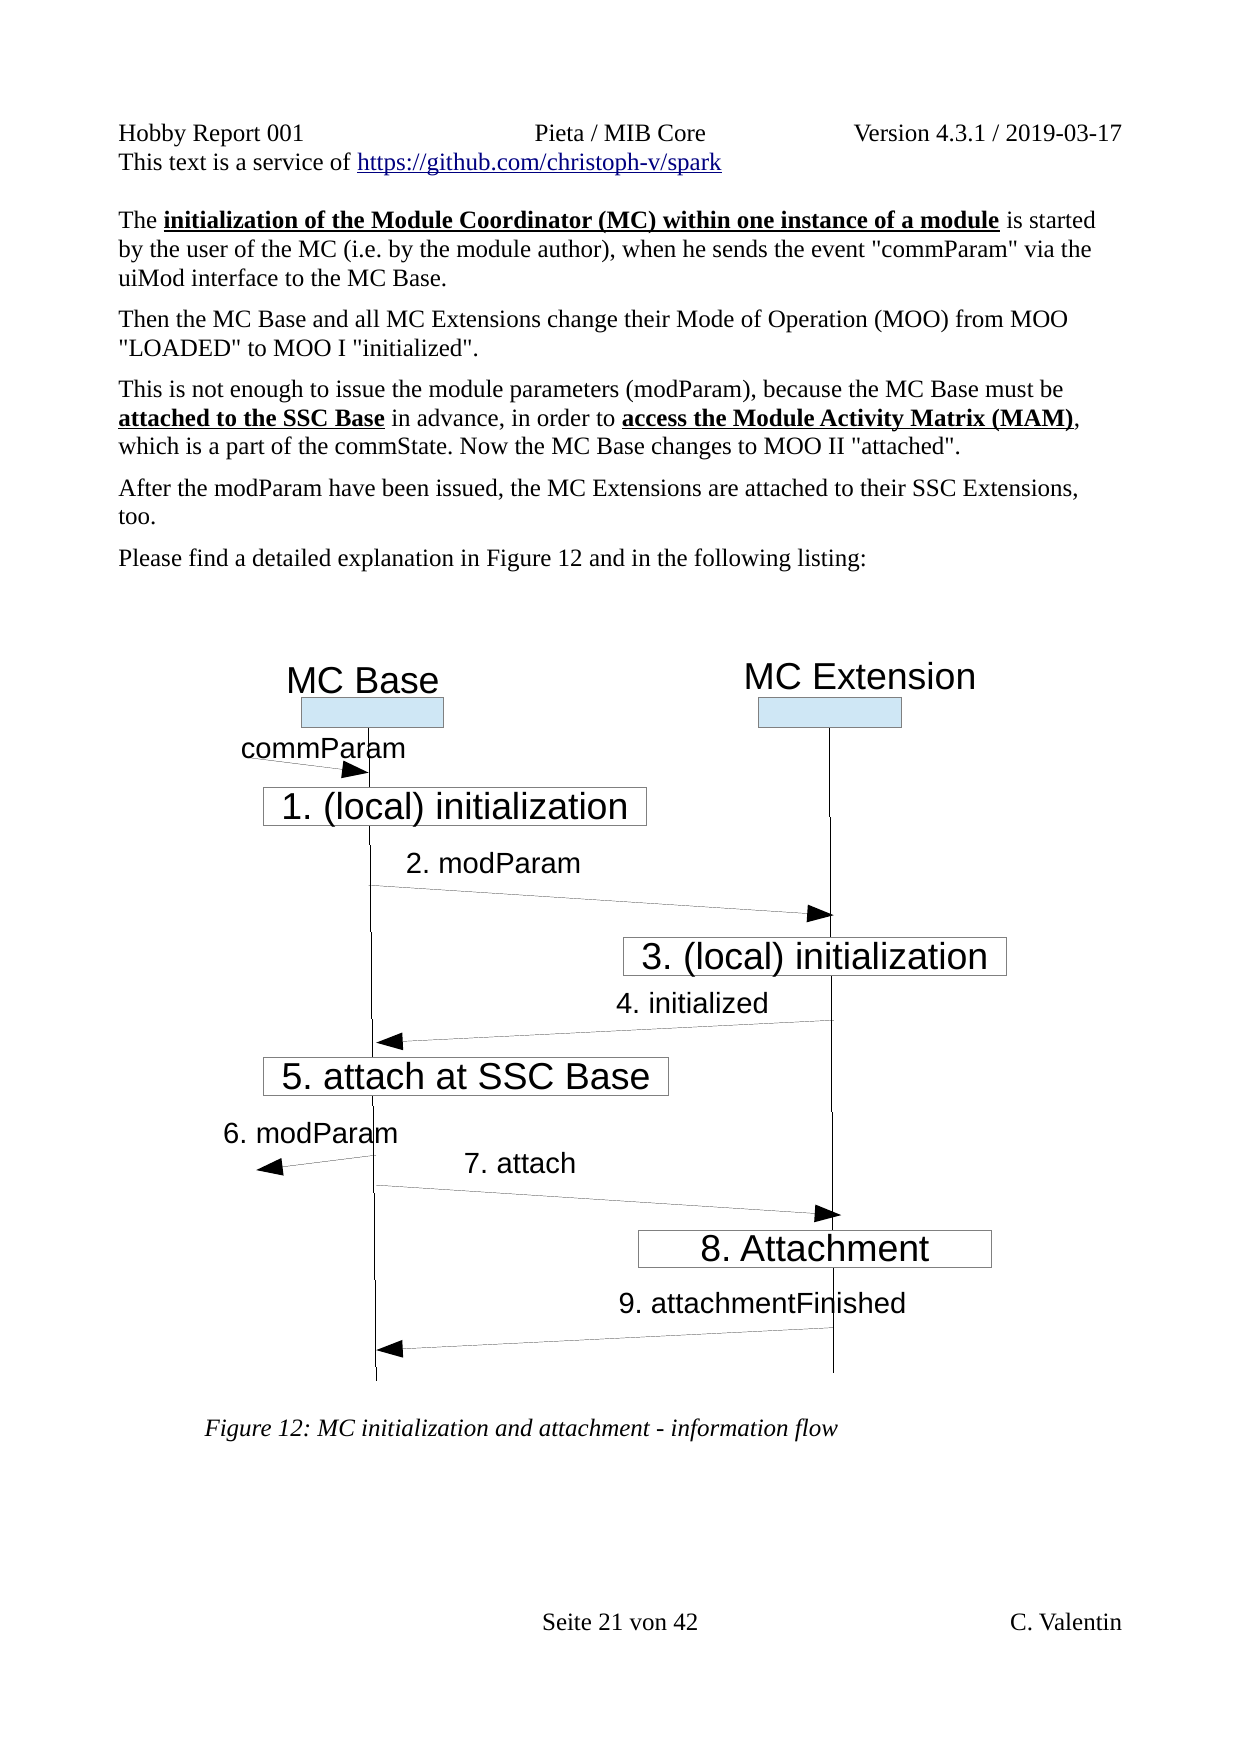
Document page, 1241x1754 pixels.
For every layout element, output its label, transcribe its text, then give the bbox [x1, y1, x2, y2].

text This is not enough to issue the module parameters (modParam), because the MC Base must be attached to the SSC Base in advance, in order to access the Module Activity Matrix (MAM), which is a part of the commState. Now the MC Base changes to MOO II "attached". [118, 374, 1122, 460]
text Then the MC Base and all MC Extensions change their Mode of Operation (MOO) from MOO "LOADED" to MOO I "initialized". [118, 304, 1122, 361]
text After the modParam have been issued, the MC Extensions are attached to their SSC Extensions, too. [118, 473, 1122, 530]
text The initialization of the Module Coordinator (MC) within one instance of a module is started by the user of the MC (i.e. by the module author), when he sends the event "commParam" via the uiMod interface to the MC Base. [118, 205, 1122, 291]
text Figure 12: MC initialization and attachment - information flow [204, 638, 1036, 1442]
text Please find a detailed explanation in Figure 12 and in the following listing: [118, 543, 1122, 571]
